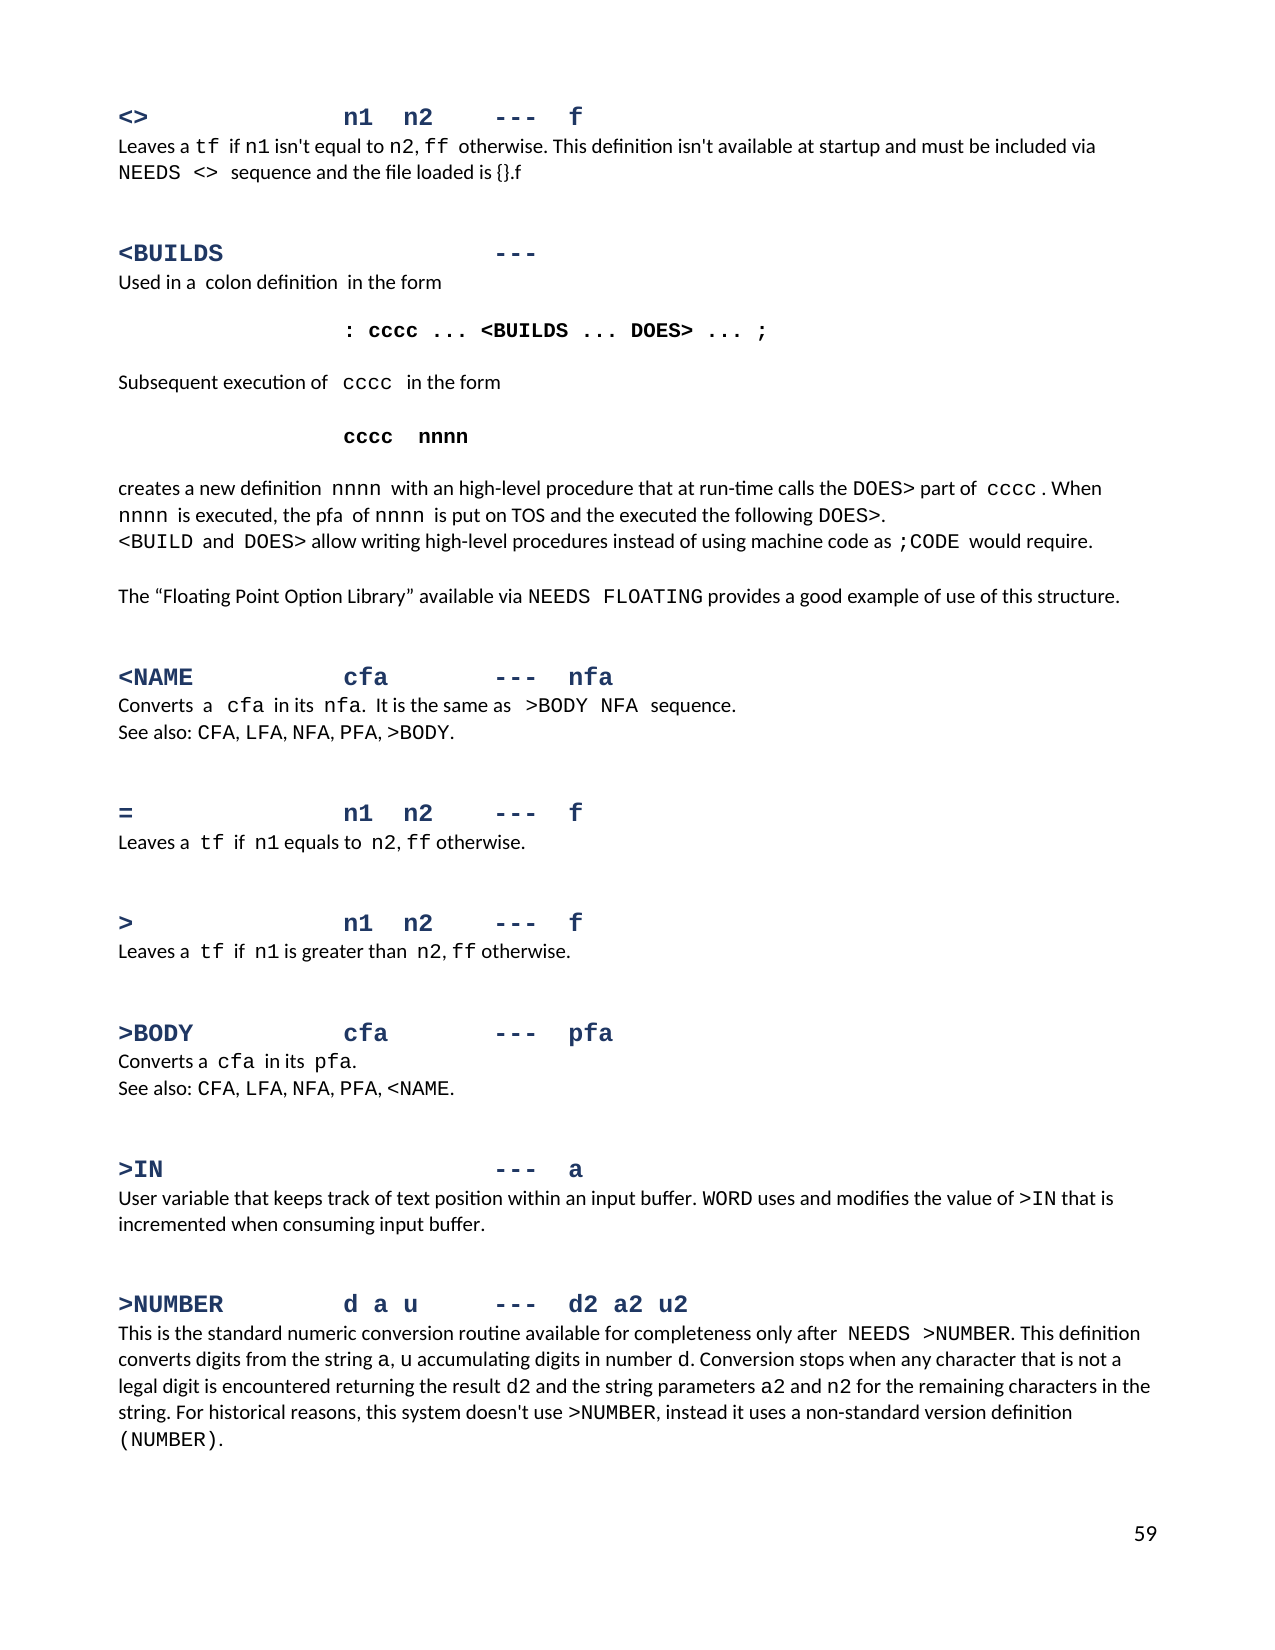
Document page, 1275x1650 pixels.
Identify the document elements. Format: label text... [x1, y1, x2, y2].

text Used in a colon definition in the form [118, 269, 1157, 294]
text See also: CFA, LFA, NFA, PFA, >BODY. [118, 719, 1157, 746]
text The “Floating Point Option Library” available via NEEDS FLOATING provides a good example of use of this structure. [118, 583, 1157, 609]
subtitle <NAME cfa --- nfa [118, 664, 1157, 693]
text User variable that keeps track of text position within an input buffer. WORD uses and modifies the value of >IN that is incremented when consuming input buffer. [118, 1185, 1157, 1237]
subtitle <> n1 n2 --- f [118, 104, 1157, 133]
text Subsequent execution of cccc in the form [118, 369, 1157, 396]
text <BUILD and DOES> allow writing high-level procedures instead of using machine code as ;CODE would require. [118, 528, 1157, 555]
text See also: CFA, LFA, NFA, PFA, <NAME. [118, 1075, 1157, 1101]
subtitle >BODY cfa --- pfa [118, 1020, 1157, 1048]
text Converts a cfa in its pfa. [118, 1048, 1157, 1075]
text Leaves a tf if n1 is greater than n2, ff otherwise. [118, 939, 1157, 965]
text creates a new definition nnnn with an high-level procedure that at run-time calls the DOES> part of cccc . When nnnn is executed, the pfa of nnnn is put on TOS and the executed the following DOES>. [118, 475, 1157, 528]
text Leaves a tf if n1 equals to n2, ff otherwise. [118, 829, 1157, 855]
text Leaves a tf if n1 isn't equal to n2, ff otherwise. This definition isn't available at startup and must be included via NEEDS <> sequence and the file loaded is {}.f [118, 133, 1157, 186]
text This is the standard numeric conversion routine available for completeness only after NEEDS >NUMBER. This definition converts digits from the string a, u accumulating digits in number d. Conversion stops when any character that is not a legal digit is encountered returning the result d2 and the string parameters a2 and n2 for the remaining characters in the string. For historical reasons, this system doesn't use >NUMBER, instead it uses a non-standard version definition (NUMBER). [118, 1320, 1157, 1452]
text cccc nnnn [118, 423, 1157, 450]
subtitle <BUILDS --- [118, 241, 1157, 269]
subtitle >NUMBER d a u --- d2 a2 u2 [118, 1292, 1157, 1320]
text Converts a cfa in its nfa. It is the same as >BODY NFA sequence. [118, 693, 1157, 719]
subtitle = n1 n2 --- f [118, 801, 1157, 829]
subtitle >IN --- a [118, 1156, 1157, 1185]
text : cccc ... <BUILDS ... DOES> ... ; [118, 320, 1157, 344]
subtitle > n1 n2 --- f [118, 910, 1157, 939]
